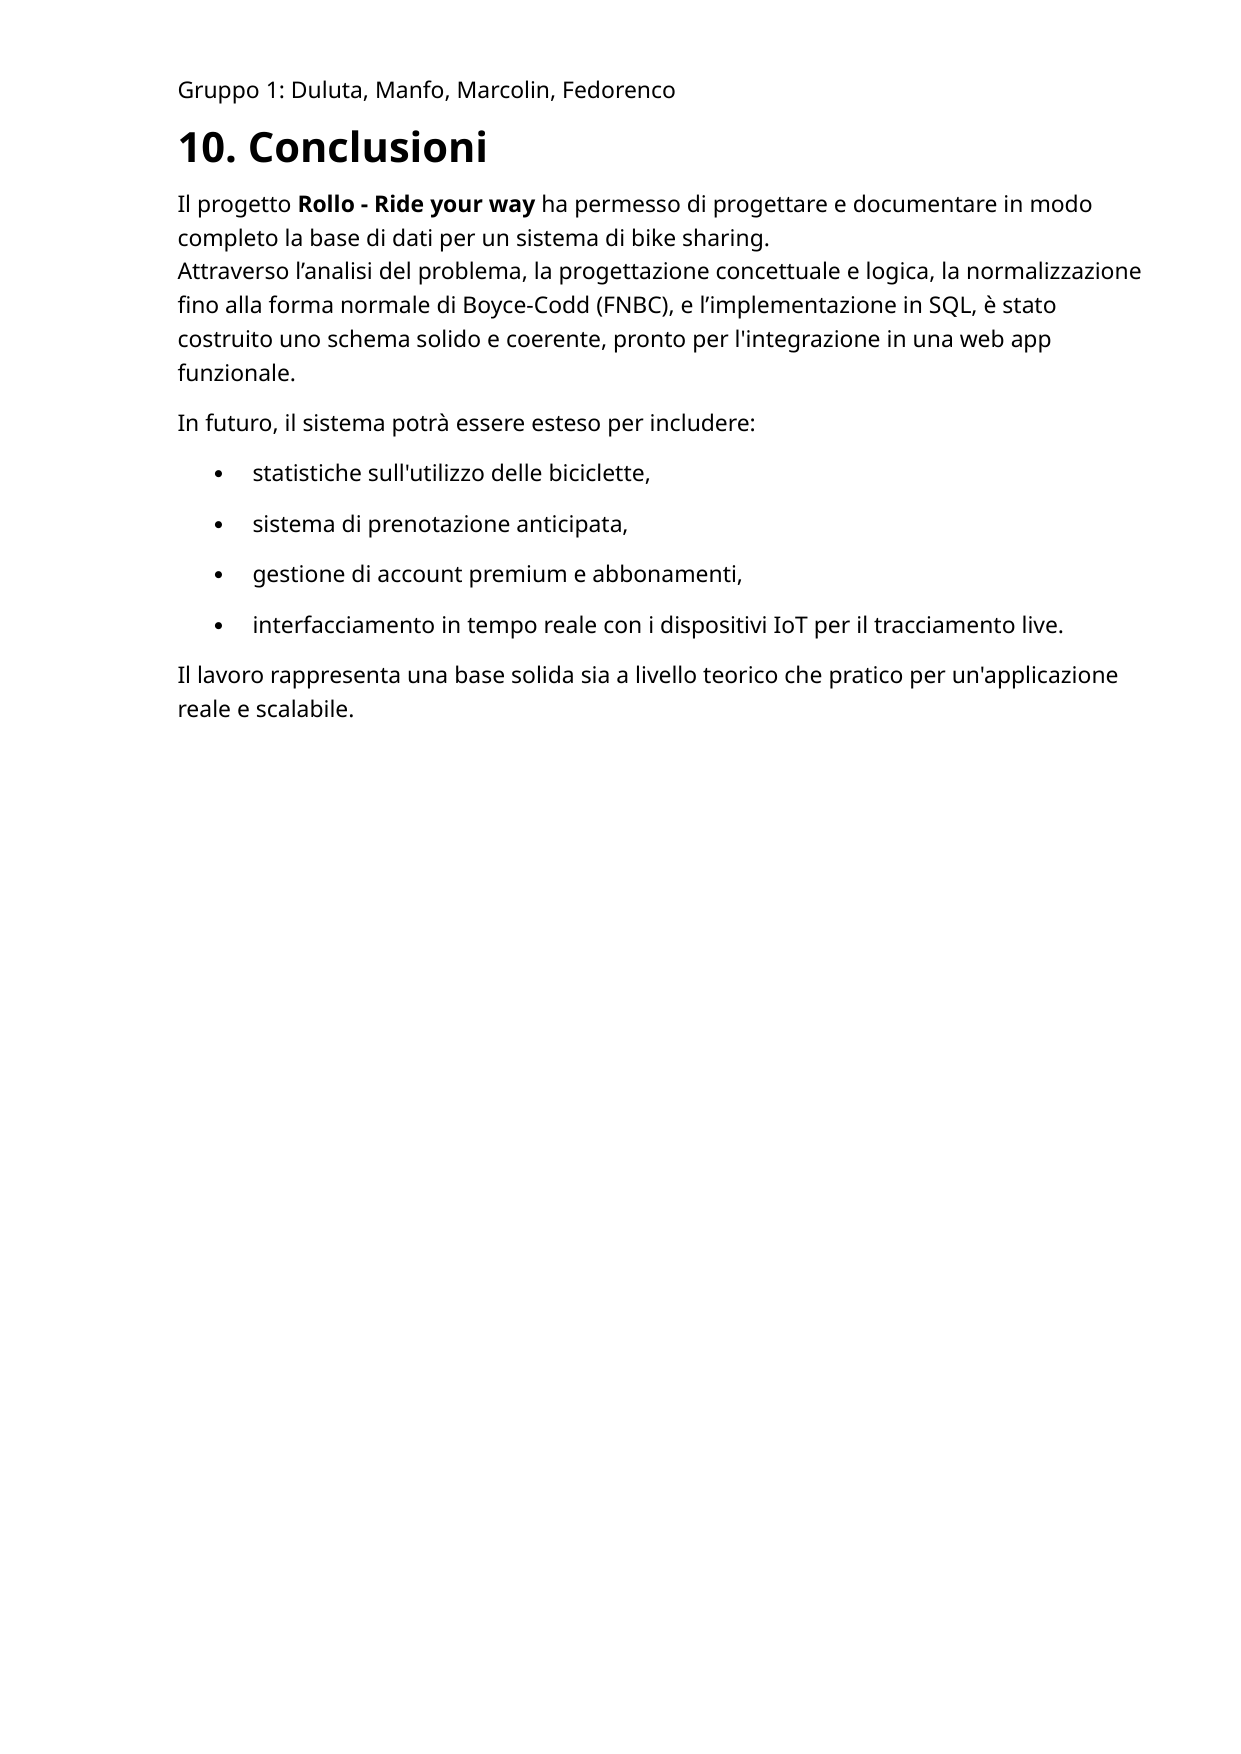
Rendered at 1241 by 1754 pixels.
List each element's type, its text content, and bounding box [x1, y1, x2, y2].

list interfacciamento in tempo reale con i dispositivi IoT per il tracciamento live. [215, 608, 1152, 640]
text Il progetto Rollo - Ride your way ha permesso di progettare e documentare in modo completo la base di dati per un sistema di bike sharing. Attraverso l’analisi del problema, la progettazione concettuale e logica, la normalizzazione fino alla forma normale di Boyce-Codd (FNBC), e l’implementazione in SQL, è stato costruito uno schema solido e coerente, pronto per l'integrazione in una web app funzionale. [177, 188, 1152, 388]
list statistiche sull'utilizzo delle biciclette, [215, 457, 1152, 488]
subtitle 10. Conclusioni [177, 118, 1152, 175]
list gestione di account premium e abbonamenti, [215, 558, 1152, 589]
text In futuro, il sistema potrà essere esteso per includere: [177, 407, 1152, 438]
list sistema di prenotazione anticipata, [215, 508, 1152, 539]
text Il lavoro rappresenta una base solida sia a livello teorico che pratico per un'applicazione reale e scalabile. [177, 659, 1152, 724]
